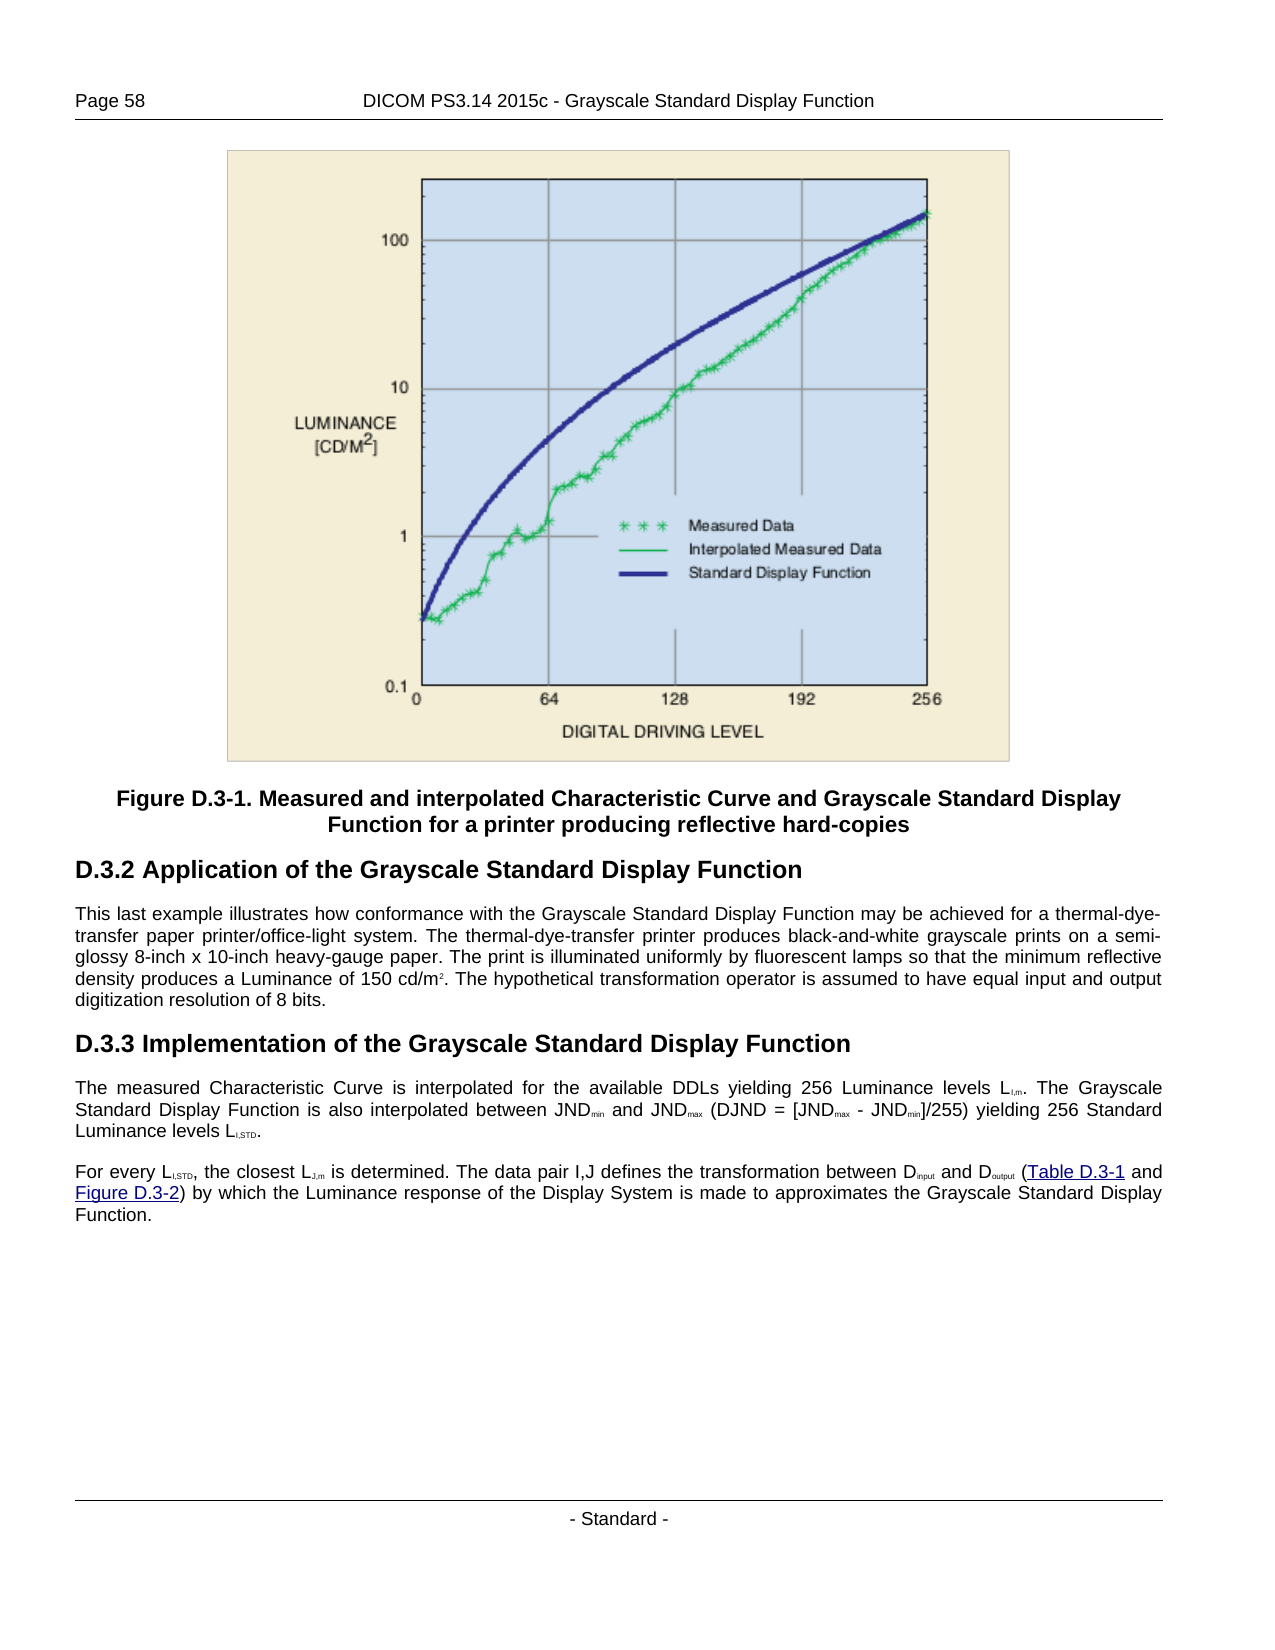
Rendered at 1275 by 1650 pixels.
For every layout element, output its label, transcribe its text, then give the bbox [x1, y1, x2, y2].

text The measured Characteristic Curve is interpolated for the available DDLs yielding 256 Luminance levels LI,m. The Grayscale Standard Display Function is also interpolated between JNDmin and JNDmax (DJND = [JNDmax - JNDmin]/255) yielding 256 Standard Luminance levels LI,STD. [75, 1077, 1162, 1142]
text Figure D.3-1. Measured and interpolated Characteristic Curve and Grayscale Standard Display Function for a printer producing reflective hard-copies [75, 785, 1162, 837]
text This last example illustrates how conformance with the Grayscale Standard Display Function may be achieved for a thermal-dye-transfer paper printer/office-light system. The thermal-dye-transfer printer produces black-and-white grayscale prints on a semi-glossy 8-inch x 10-inch heavy-gauge paper. The print is illuminated uniformly by fluorescent lamps so that the minimum reflective density produces a Luminance of 150 cd/m2. The hypothetical transformation operator is assumed to have equal input and output digitization resolution of 8 bits. [75, 903, 1162, 1011]
text D.3.3 Implementation of the Grayscale Standard Display Function [75, 1029, 1162, 1058]
text For every LI,STD, the closest LJ,m is determined. The data pair I,J defines the transformation between Dinput and Doutput (Table D.3-1 and Figure D.3-2) by which the Luminance response of the Display System is made to approximates the Grayscale Standard Display Function. [75, 1160, 1162, 1225]
text D.3.2 Application of the Grayscale Standard Display Function [75, 855, 1162, 884]
picture [226, 150, 1011, 763]
